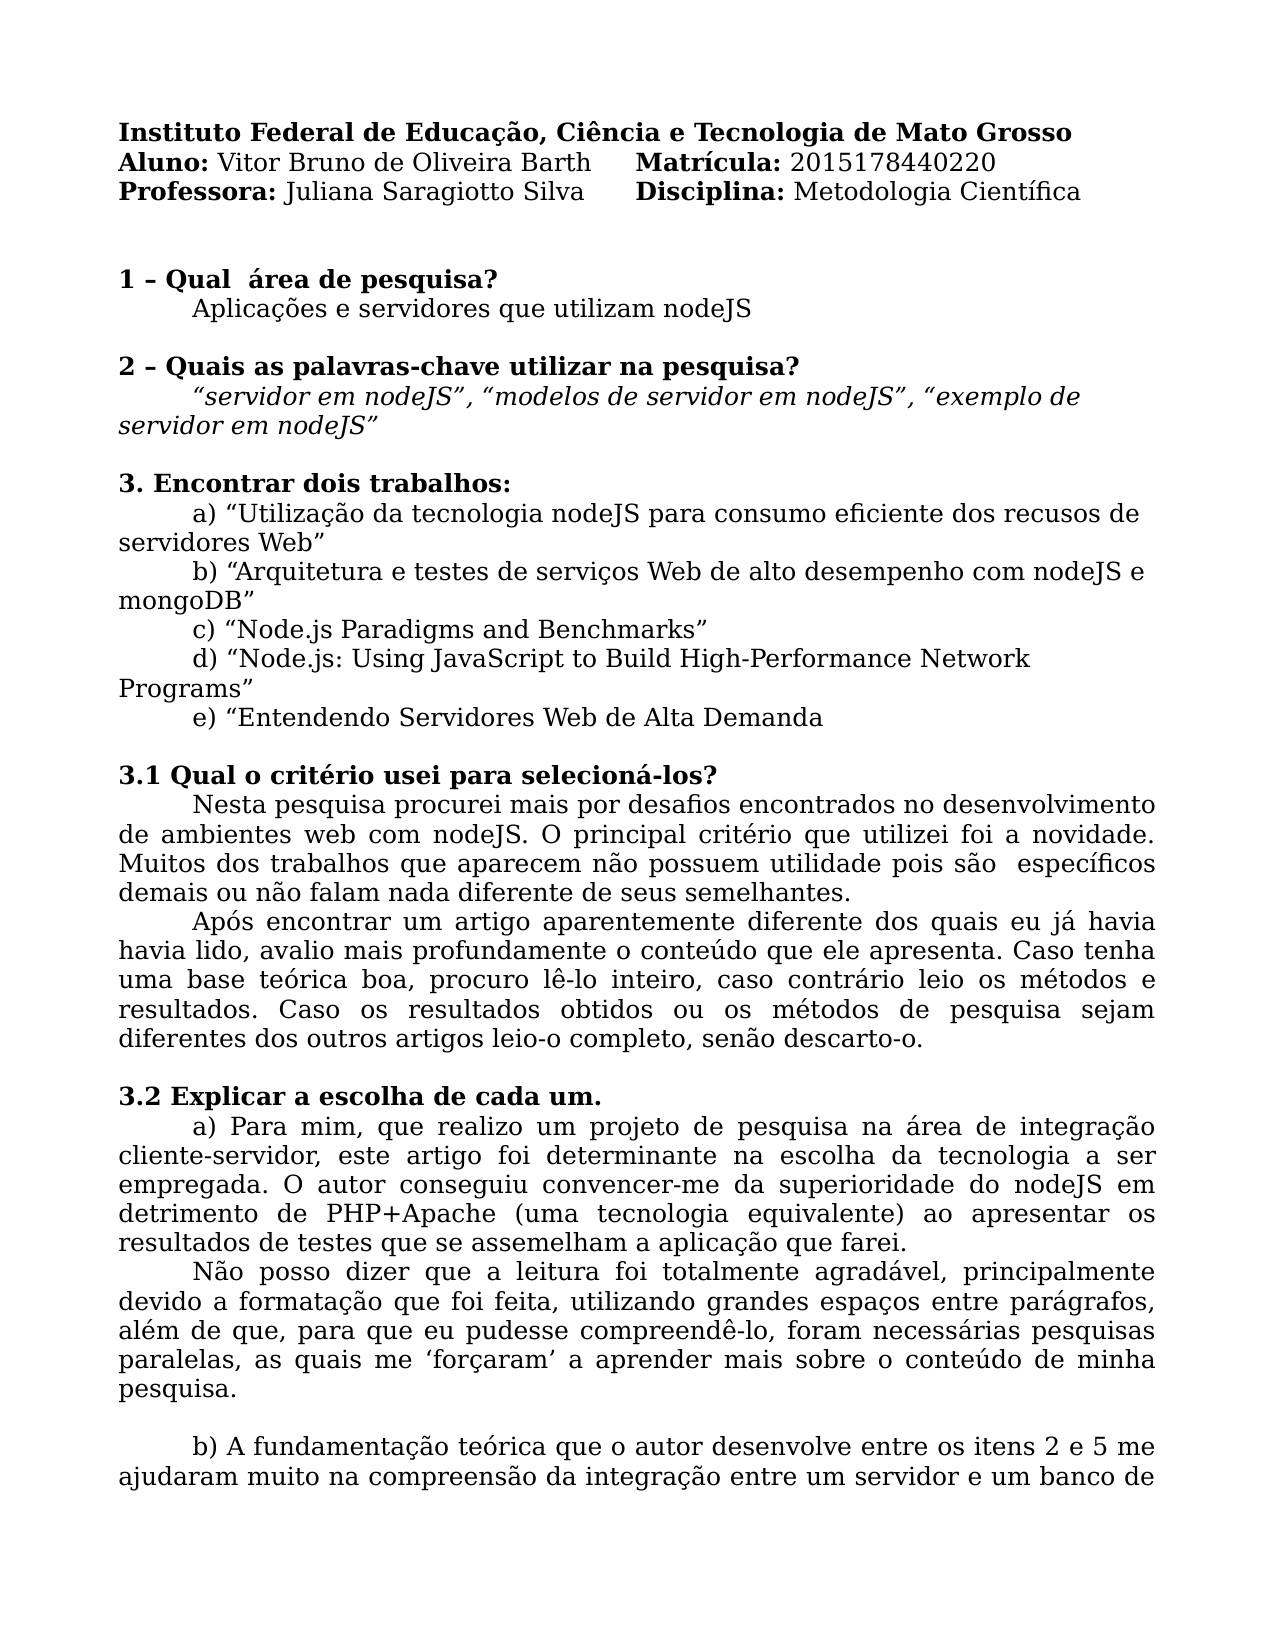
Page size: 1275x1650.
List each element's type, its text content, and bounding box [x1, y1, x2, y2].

text 3. Encontrar dois trabalhos: [118, 469, 1157, 498]
text “servidor em nodeJS”, “modelos de servidor em nodeJS”, “exemplo de servidor em nodeJS” [118, 382, 1157, 440]
text a) “Utilização da tecnologia nodeJS para consumo eficiente dos recusos de servidores Web” [118, 498, 1157, 557]
text Não posso dizer que a leitura foi totalmente agradável, principalmente devido a formatação que foi feita, utilizando grandes espaços entre parágrafos, além de que, para que eu pudesse compreendê-lo, foram necessárias pesquisas paralelas, as quais me ‘forçaram’ a aprender mais sobre o conteúdo de minha pesquisa. [118, 1257, 1157, 1403]
text d) “Node.js: Using JavaScript to Build High-Performance Network Programs” [118, 644, 1157, 703]
text Professora: Juliana Saragiotto Silva Disciplina: Metodologia Científica [118, 177, 1157, 206]
text 3.2 Explicar a escolha de cada um. [118, 1082, 1157, 1112]
text b) A fundamentação teórica que o autor desenvolve entre os itens 2 e 5 me ajudaram muito na compreensão da integração entre um servidor e um banco de [118, 1432, 1157, 1491]
text Aplicações e servidores que utilizam nodeJS 2 – Quais as palavras-chave utilizar na pesquisa? [118, 294, 1157, 382]
text e) “Entendendo Servidores Web de Alta Demanda [118, 703, 1157, 732]
text 3.1 Qual o critério usei para selecioná-los? [118, 761, 1157, 791]
text 1 – Qual área de pesquisa? [118, 264, 1157, 294]
text Após encontrar um artigo aparentemente diferente dos quais eu já havia havia lido, avalio mais profundamente o conteúdo que ele apresenta. Caso tenha uma base teórica boa, procuro lê-lo inteiro, caso contrário leio os métodos e resultados. Caso os resultados obtidos ou os métodos de pesquisa sejam diferentes dos outros artigos leio-o completo, senão descarto-o. [118, 907, 1157, 1053]
text a) Para mim, que realizo um projeto de pesquisa na área de integração cliente-servidor, este artigo foi determinante na escolha da tecnologia a ser empregada. O autor conseguiu convencer-me da superioridade do nodeJS em detrimento de PHP+Apache (uma tecnologia equivalente) ao apresentar os resultados de testes que se assemelham a aplicação que farei. [118, 1112, 1157, 1257]
text b) “Arquitetura e testes de serviços Web de alto desempenho com nodeJS e mongoDB” [118, 557, 1157, 615]
text Aluno: Vitor Bruno de Oliveira Barth Matrícula: 2015178440220 [118, 147, 1157, 177]
text Nesta pesquisa procurei mais por desafios encontrados no desenvolvimento de ambientes web com nodeJS. O principal critério que utilizei foi a novidade. Muitos dos trabalhos que aparecem não possuem utilidade pois são específicos demais ou não falam nada diferente de seus semelhantes. [118, 791, 1157, 907]
text Instituto Federal de Educação, Ciência e Tecnologia de Mato Grosso [118, 118, 1157, 147]
text c) “Node.js Paradigms and Benchmarks” [118, 615, 1157, 644]
